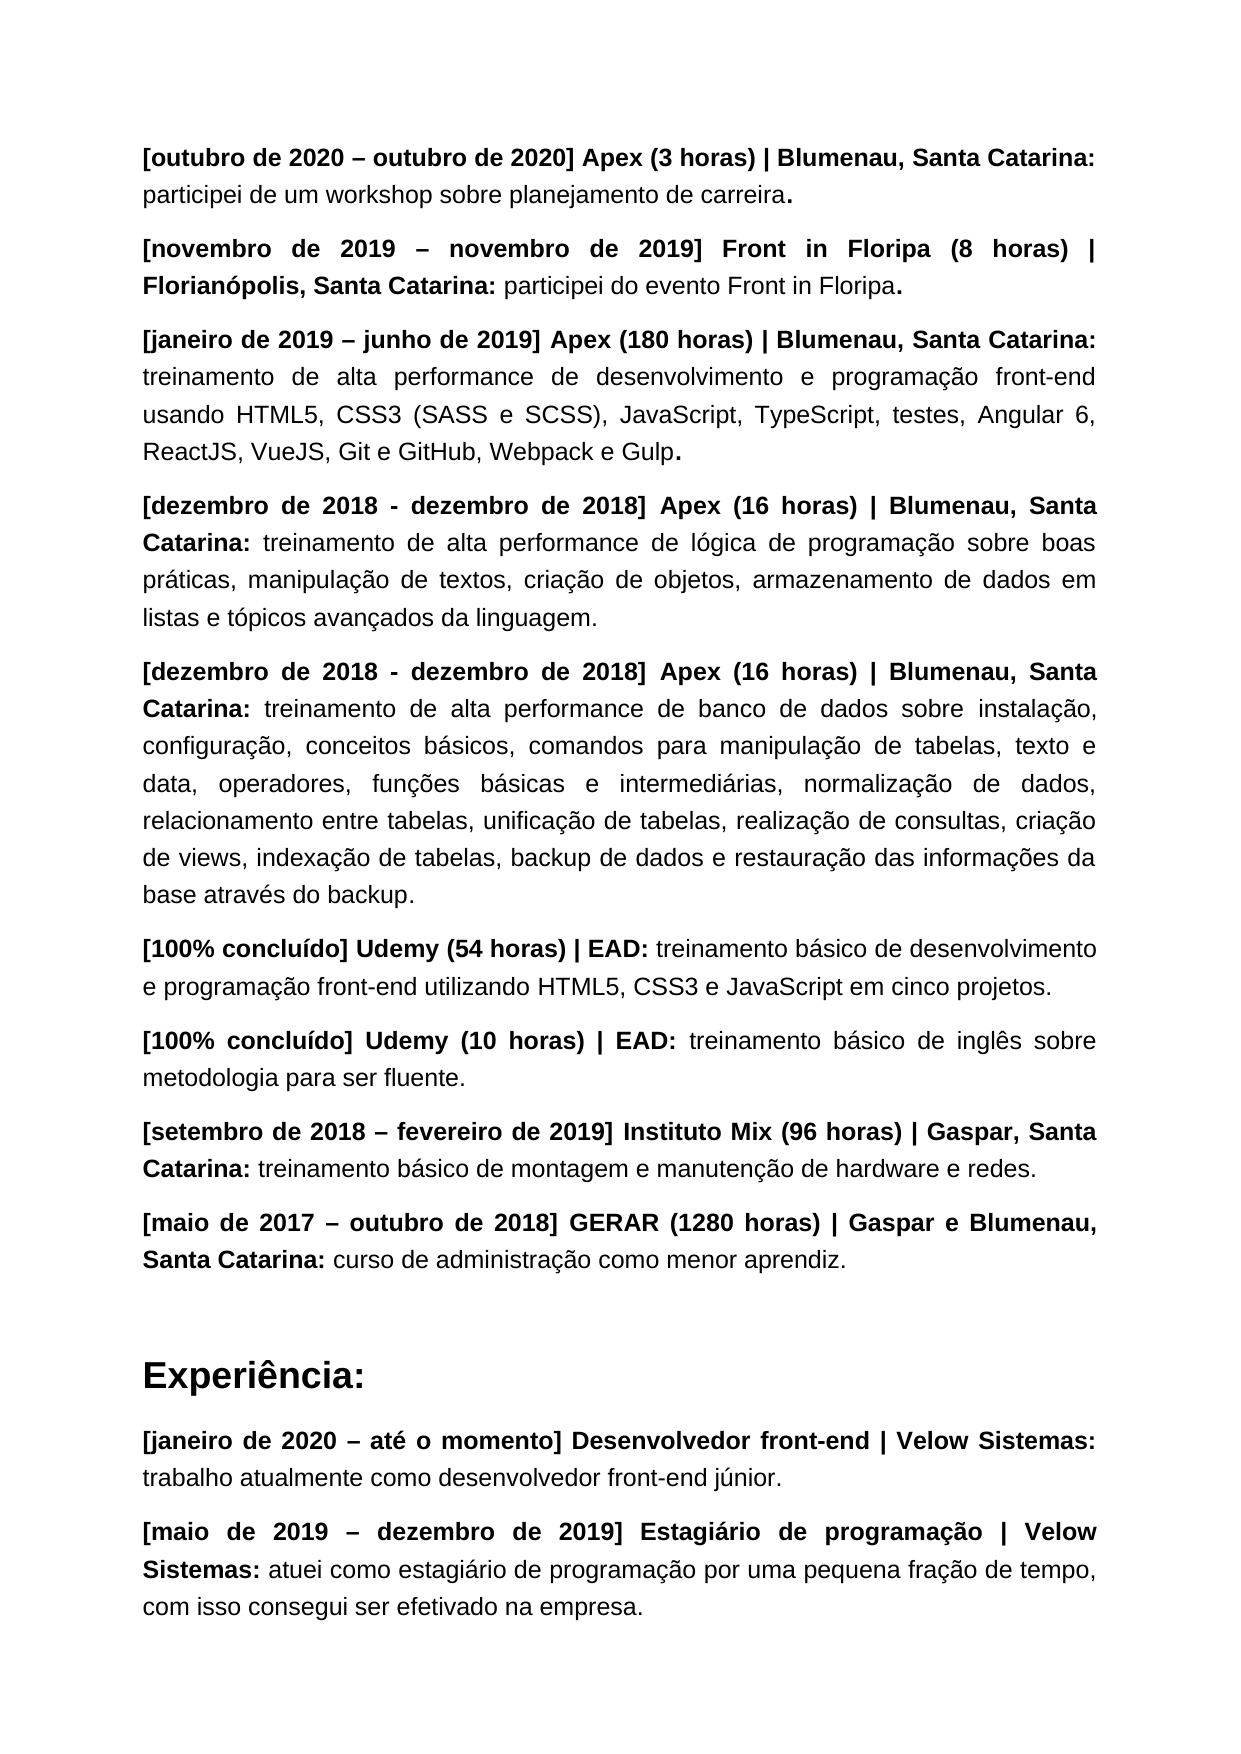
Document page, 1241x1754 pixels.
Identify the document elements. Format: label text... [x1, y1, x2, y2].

text [novembro de 2019 – novembro de 2019] Front in Floripa (8 horas) | Florianópolis, Santa Catarina: participei do evento Front in Floripa. [142, 234, 1098, 300]
text [janeiro de 2019 – junho de 2019] Apex (180 horas) | Blumenau, Santa Catarina: treinamento de alta performance de desenvolvimento e programação front-end usando HTML5, CSS3 (SASS e SCSS), JavaScript, TypeScript, testes, Angular 6, ReactJS, VueJS, Git e GitHub, Webpack e Gulp. [142, 325, 1098, 466]
text [dezembro de 2018 - dezembro de 2018] Apex (16 horas) | Blumenau, Santa Catarina: treinamento de alta performance de lógica de programação sobre boas práticas, manipulação de textos, criação de objetos, armazenamento de dados em listas e tópicos avançados da linguagem. [142, 491, 1098, 631]
text [dezembro de 2018 - dezembro de 2018] Apex (16 horas) | Blumenau, Santa Catarina: treinamento de alta performance de banco de dados sobre instalação, configuração, conceitos básicos, comandos para manipulação de tabelas, texto e data, operadores, funções básicas e intermediárias, normalização de dados, relacionamento entre tabelas, unificação de tabelas, realização de consultas, criação de views, indexação de tabelas, backup de dados e restauração das informações da base através do backup. [142, 657, 1098, 909]
text Experiência: [142, 1353, 1098, 1396]
text [janeiro de 2020 – até o momento] Desenvolvedor front-end | Velow Sistemas: trabalho atualmente como desenvolvedor front-end júnior. [142, 1426, 1098, 1492]
text [100% concluído] Udemy (10 horas) | EAD: treinamento básico de inglês sobre metodologia para ser fluente. [142, 1026, 1098, 1092]
text [setembro de 2018 – fevereiro de 2019] Instituto Mix (96 horas) | Gaspar, Santa Catarina: treinamento básico de montagem e manutenção de hardware e redes. [142, 1117, 1098, 1183]
text [100% concluído] Udemy (54 horas) | EAD: treinamento básico de desenvolvimento e programação front-end utilizando HTML5, CSS3 e JavaScript em cinco projetos. [142, 934, 1098, 1000]
text [maio de 2017 – outubro de 2018] GERAR (1280 horas) | Gaspar e Blumenau, Santa Catarina: curso de administração como menor aprendiz. [142, 1208, 1098, 1274]
text [maio de 2019 – dezembro de 2019] Estagiário de programação | Velow Sistemas: atuei como estagiário de programação por uma pequena fração de tempo, com isso consegui ser efetivado na empresa. [142, 1517, 1098, 1621]
text [outubro de 2020 – outubro de 2020] Apex (3 horas) | Blumenau, Santa Catarina: participei de um workshop sobre planejamento de carreira. [142, 142, 1098, 208]
